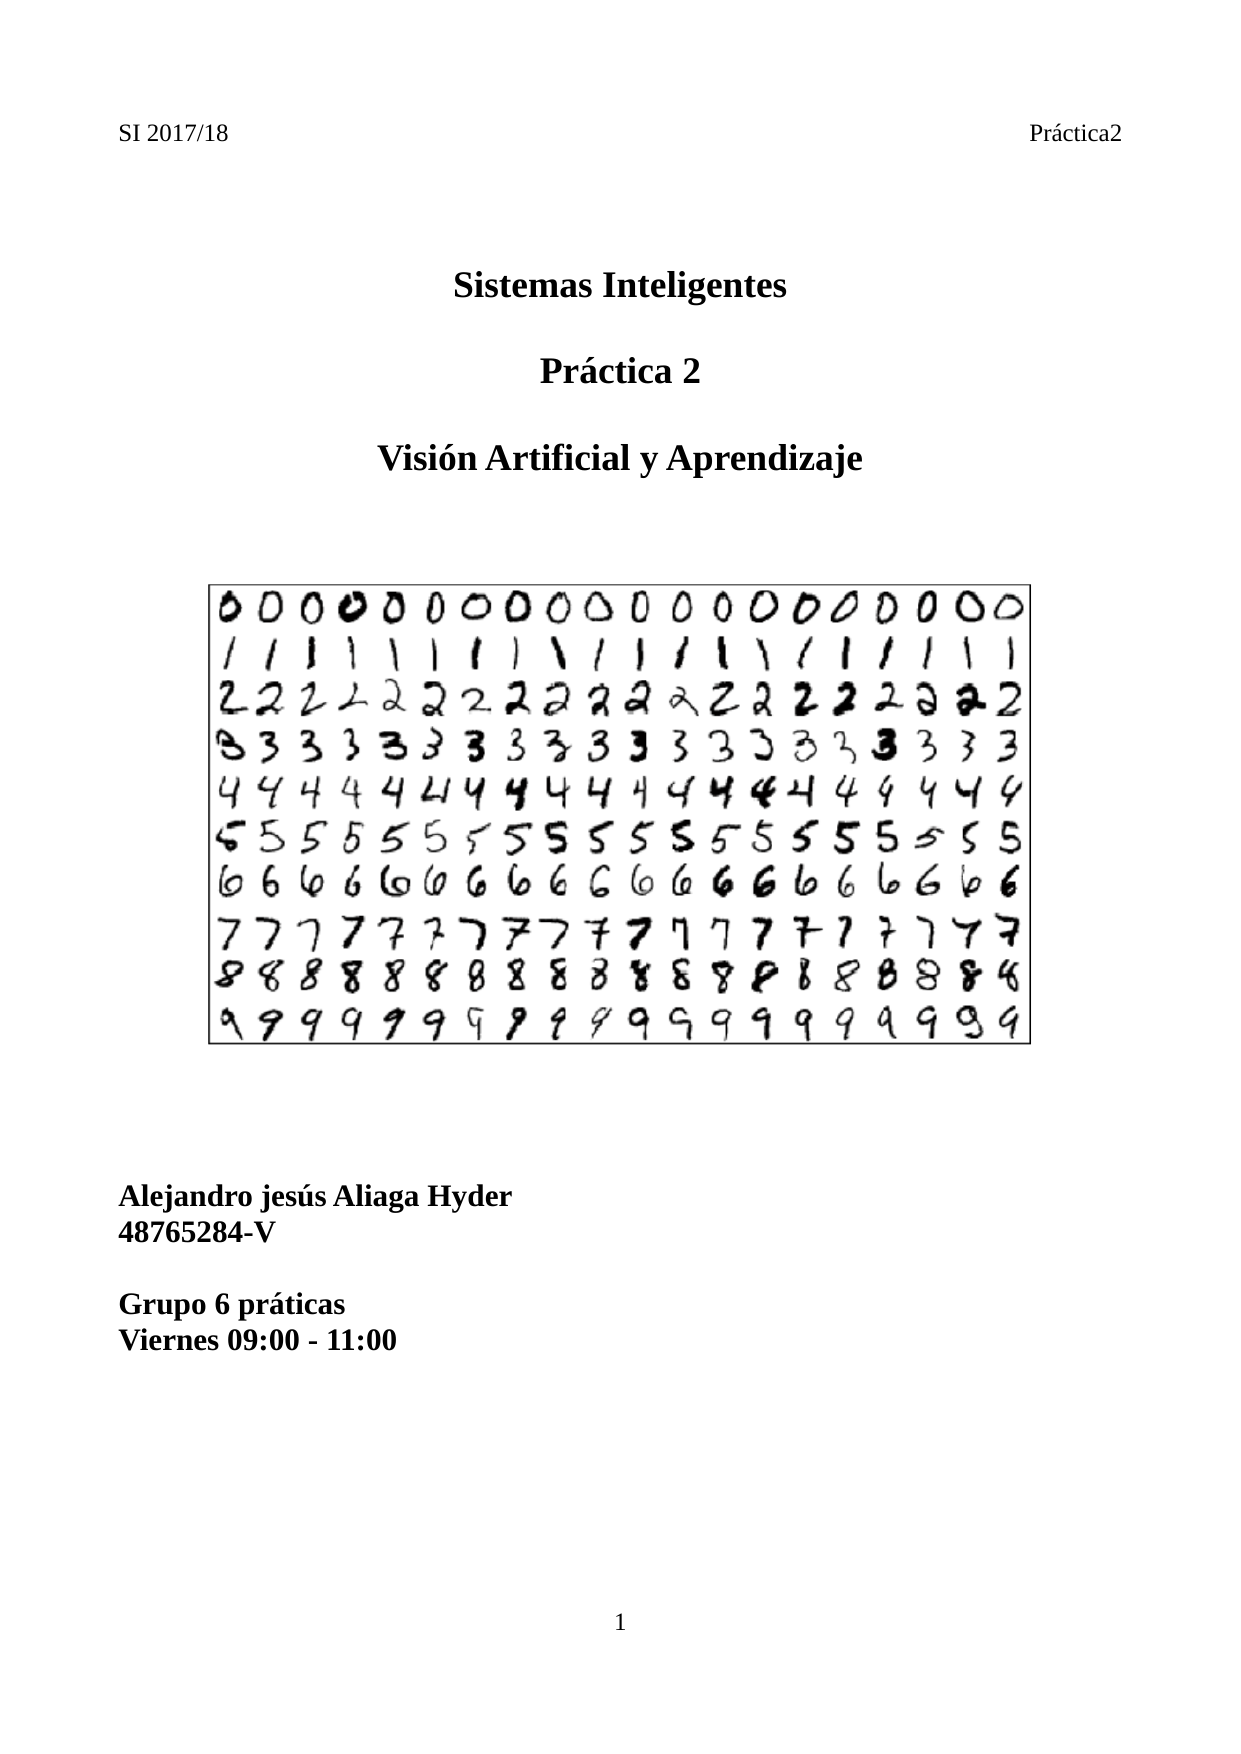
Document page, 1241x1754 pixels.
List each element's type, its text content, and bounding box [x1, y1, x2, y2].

text Visión Artificial y Aprendizaje [118, 435, 1122, 478]
text Viernes 09:00 - 11:00 [118, 1321, 1122, 1357]
text Grupo 6 práticas [118, 1285, 1122, 1321]
text Alejandro jesús Aliaga Hyder [118, 1177, 1122, 1213]
text Práctica 2 [118, 349, 1122, 392]
picture [205, 577, 1036, 1048]
text Sistemas Inteligentes [118, 263, 1122, 306]
text 48765284-V [118, 1213, 1122, 1249]
